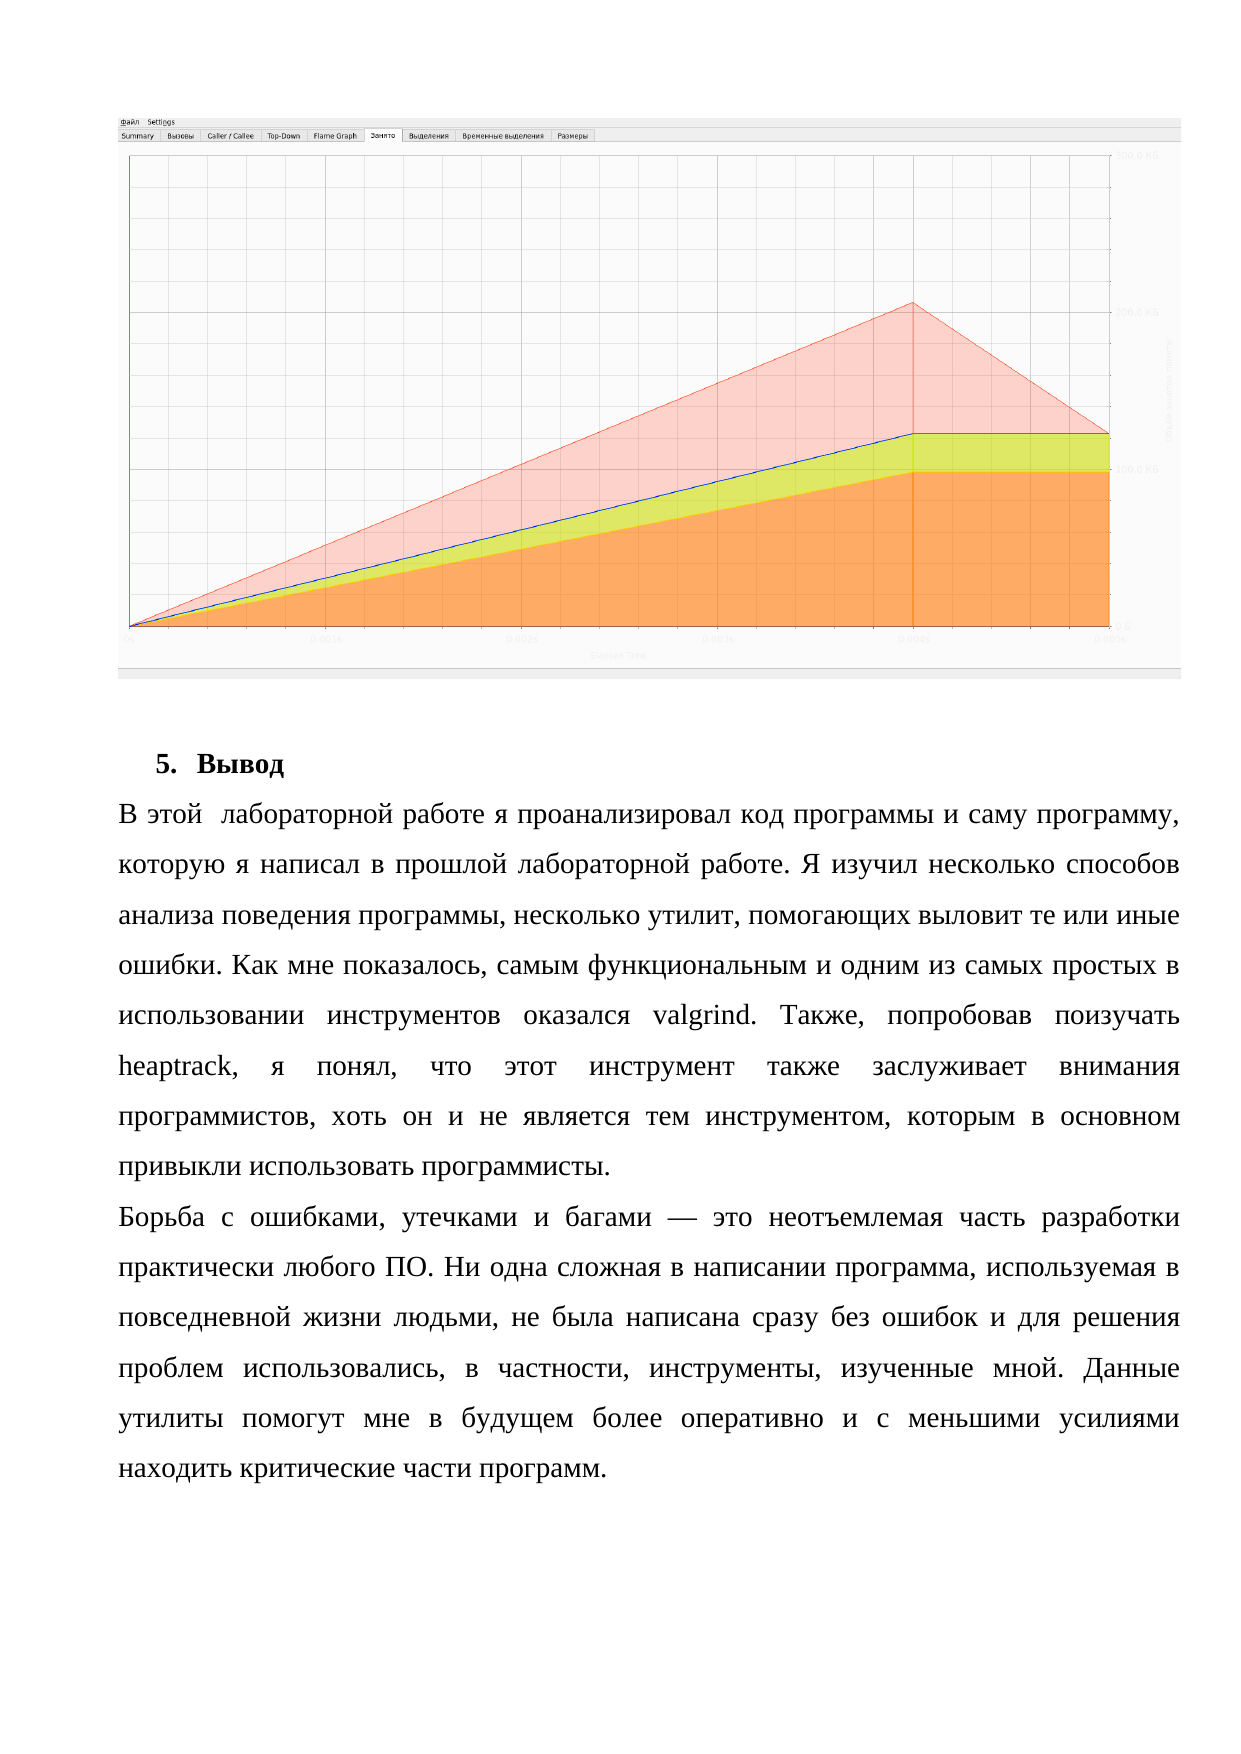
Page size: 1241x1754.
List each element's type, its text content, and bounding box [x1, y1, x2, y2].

list В этой лабораторной работе я проанализировал код программы и саму программу, которую я написал в прошлой лабораторной работе. Я изучил несколько способов анализа поведения программы, несколько утилит, помогающих выловит те или иные ошибки. Как мне показалось, самым функциональным и одним из самых простых в использовании инструментов оказался valgrind. Также, попробовав поизучать heaptrack, я понял, что этот инструмент также заслуживает внимания программистов, хоть он и не является тем инструментом, которым в основном привыкли использовать программисты. [118, 796, 1181, 1182]
list Вывод [155, 746, 1181, 779]
list Борьба с ошибками, утечками и багами — это неотъемлемая часть разработки практически любого ПО. Ни одна сложная в написании программа, используемая в повседневной жизни людьми, не была написана сразу без ошибок и для решения проблем использовались, в частности, инструменты, изученные мной. Данные утилиты помогут мне в будущем более оперативно и с меньшими усилиями находить критические части программ. [118, 1199, 1181, 1484]
picture [118, 118, 1182, 679]
